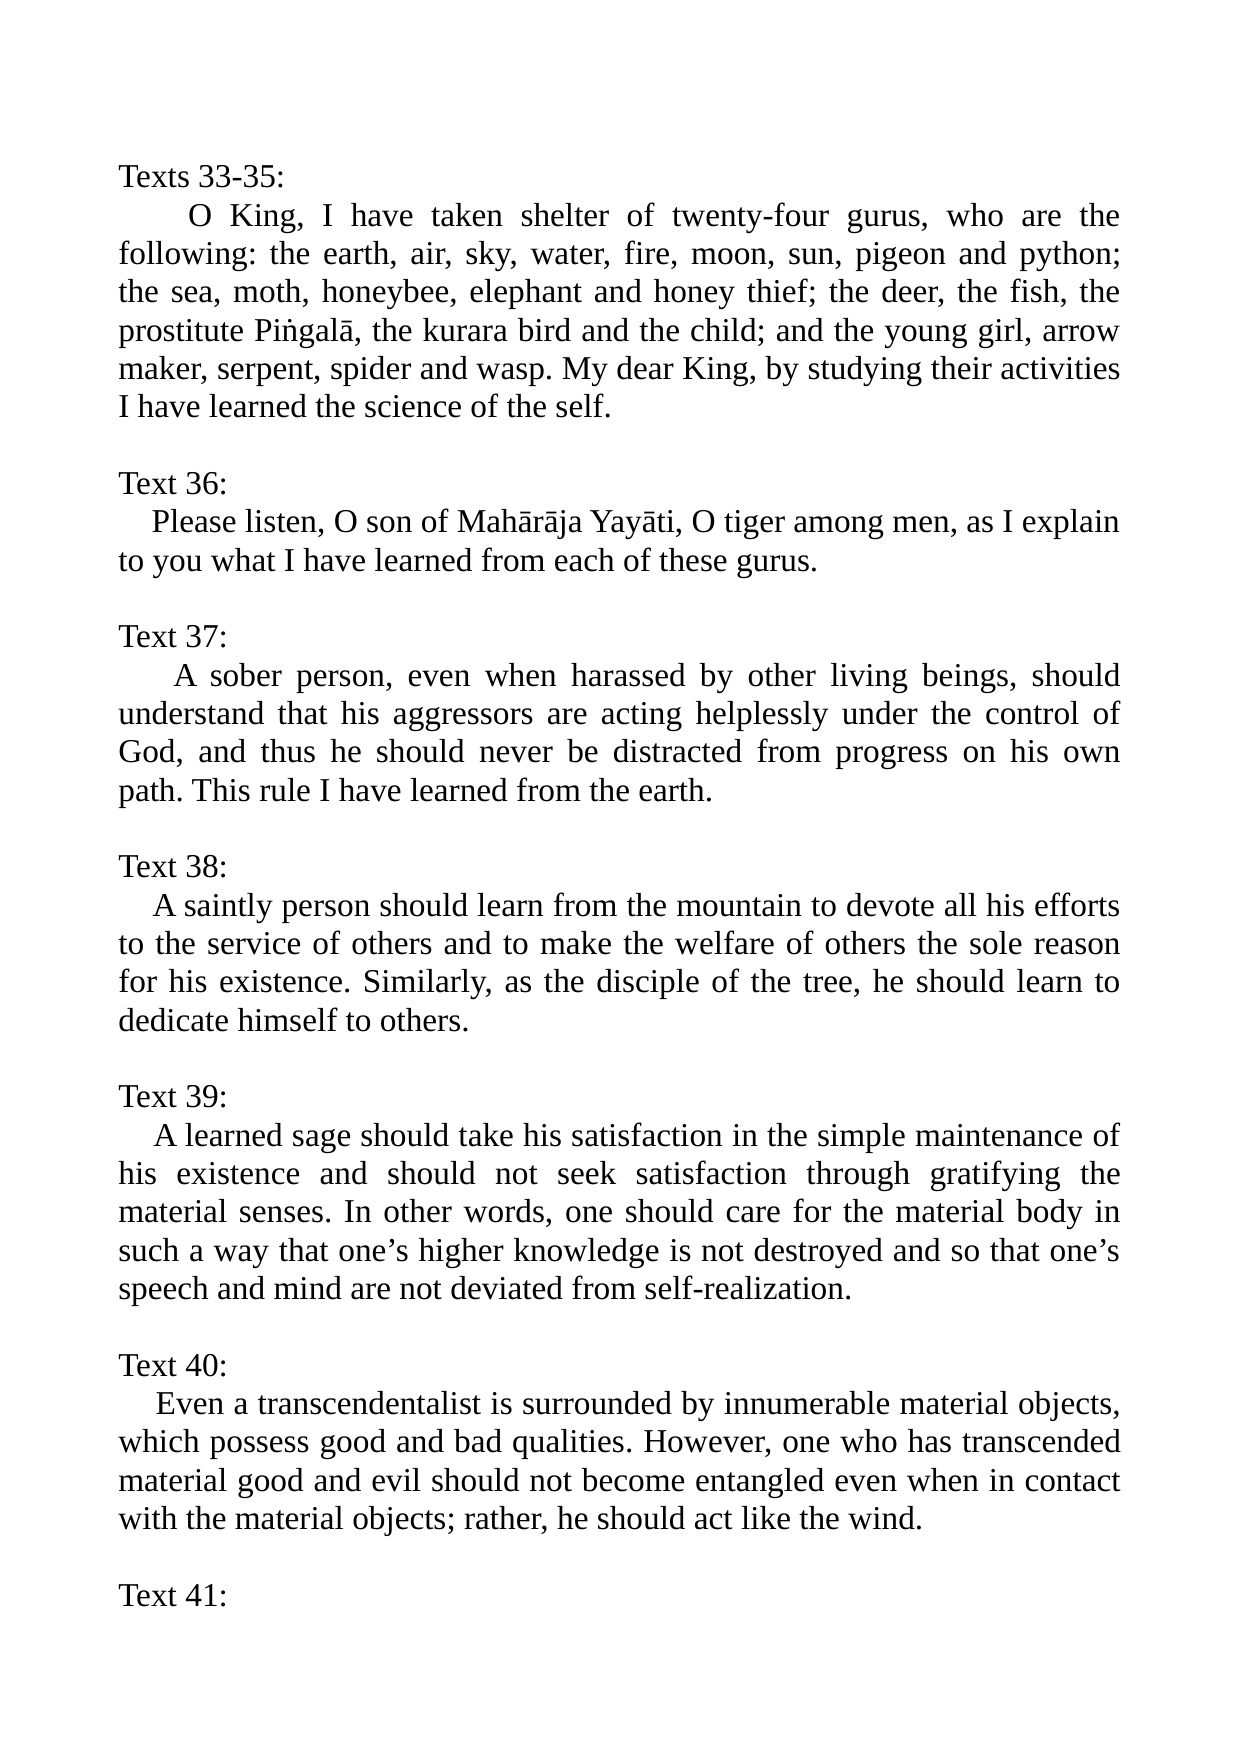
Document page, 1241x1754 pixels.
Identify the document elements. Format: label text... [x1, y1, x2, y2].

text A learned sage should take his satisfaction in the simple maintenance of his existence and should not seek satisfaction through gratifying the material senses. In other words, one should care for the material body in such a way that one’s higher knowledge is not destroyed and so that one’s speech and mind are not deviated from self-realization. [118, 1115, 1122, 1306]
text A saintly person should learn from the mountain to devote all his efforts to the service of others and to make the welfare of others the sole reason for his existence. Similarly, as the disciple of the tree, he should learn to dedicate himself to others. [118, 885, 1122, 1038]
text Text 36: [118, 463, 1122, 501]
text Text 40: [118, 1345, 1122, 1383]
text Please listen, O son of Mahārāja Yayāti, O tiger among men, as I explain to you what I have learned from each of these gurus. [118, 501, 1122, 578]
text Text 39: [118, 1076, 1122, 1115]
text Text 37: [118, 616, 1122, 655]
text Even a transcendentalist is surrounded by innumerable material objects, which possess good and bad qualities. However, one who has transcended material good and evil should not become entangled even when in contact with the material objects; rather, he should act like the wind. [118, 1383, 1122, 1536]
text A sober person, even when harassed by other living beings, should understand that his aggressors are acting helplessly under the control of God, and thus he should never be distracted from progress on his own path. This rule I have learned from the earth. [118, 655, 1122, 808]
text O King, I have taken shelter of twenty-four gurus, who are the following: the earth, air, sky, water, fire, moon, sun, pigeon and python; the sea, moth, honeybee, elephant and honey thief; the deer, the fish, the prostitute Piṅgalā, the kurara bird and the child; and the young girl, arrow maker, serpent, spider and wasp. My dear King, by studying their activities I have learned the science of the self. [118, 195, 1122, 425]
text Texts 33-35: [118, 156, 1122, 195]
text Text 38: [118, 846, 1122, 885]
text Text 41: [118, 1575, 1122, 1613]
